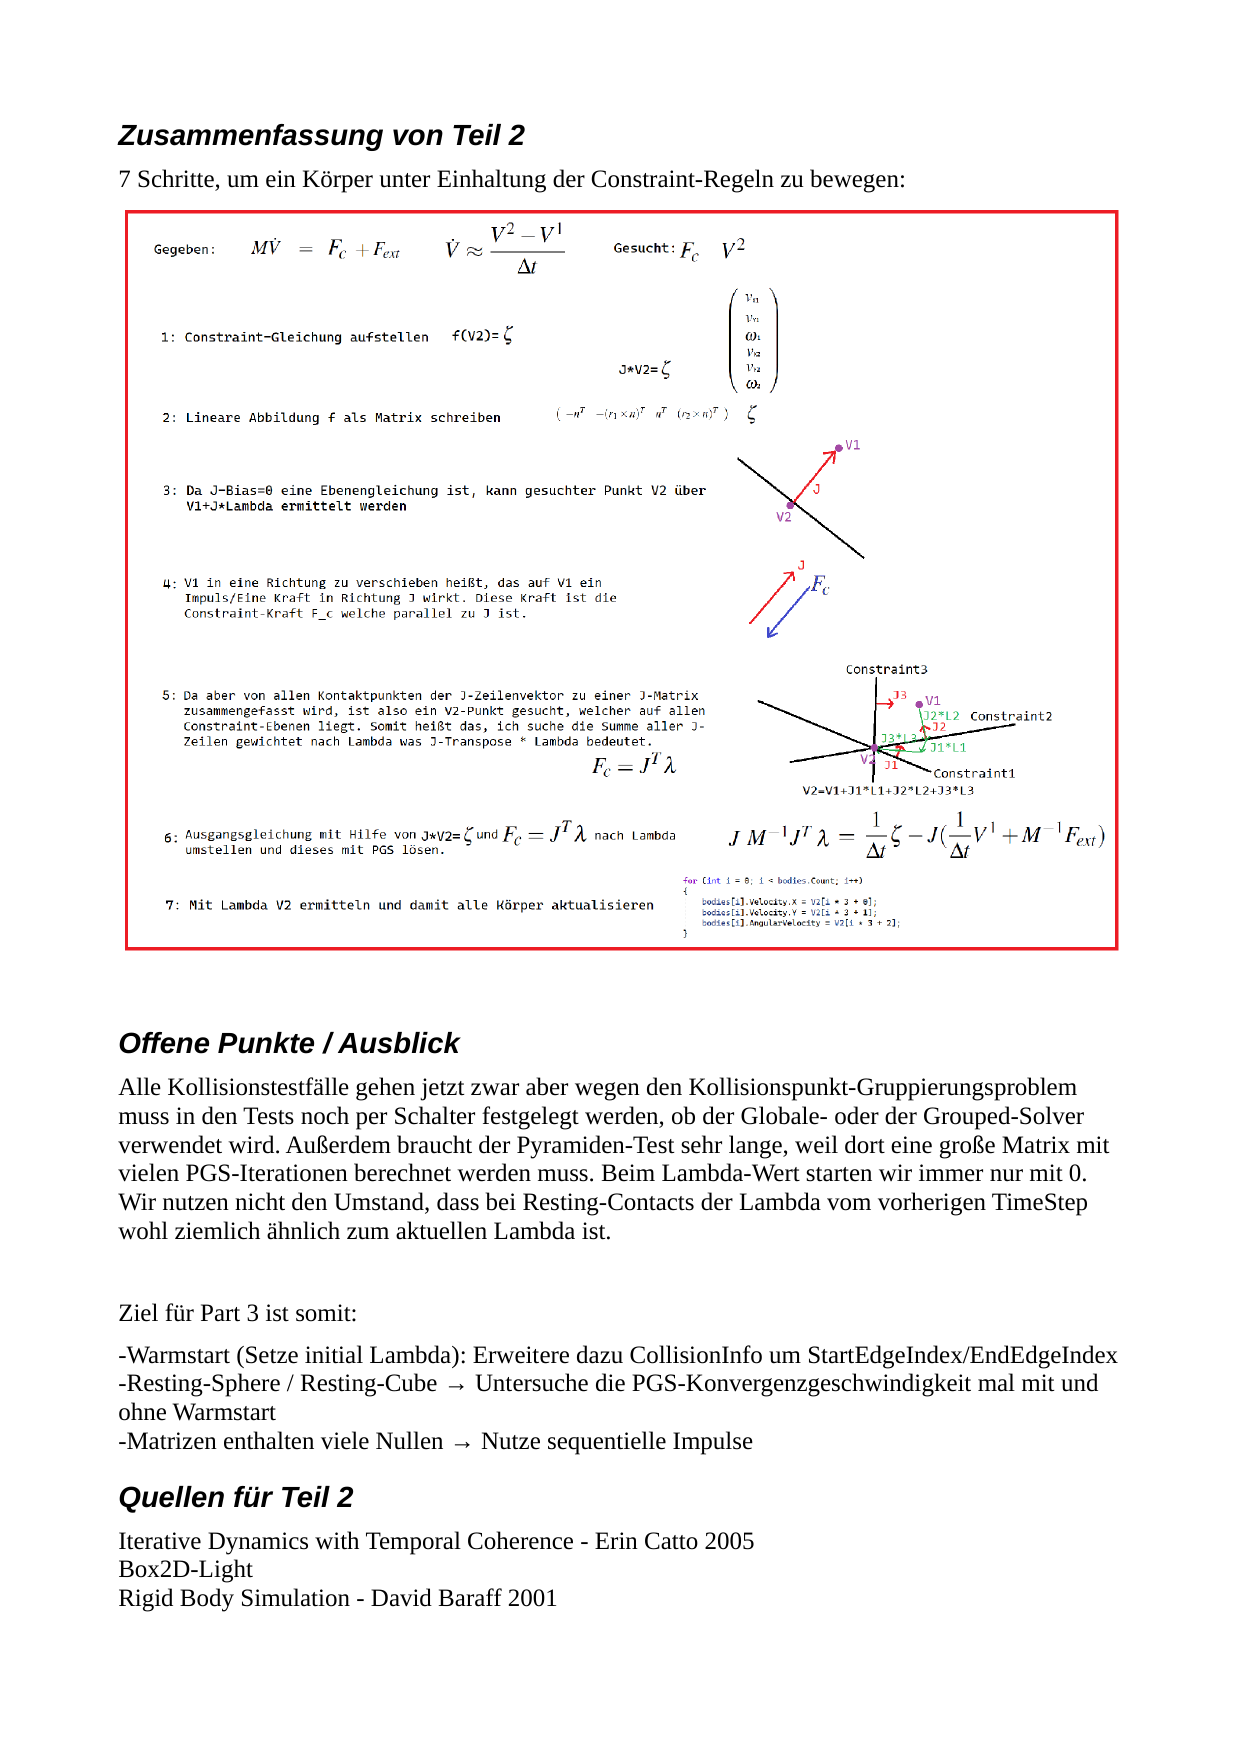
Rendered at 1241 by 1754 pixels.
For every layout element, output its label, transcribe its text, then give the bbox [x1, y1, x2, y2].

text -Resting-Sphere / Resting-Cube → Untersuche die PGS-Konvergenzgeschwindigkeit mal mit und ohne Warmstart [118, 1368, 1122, 1426]
picture [118, 205, 1123, 956]
text 7 Schritte, um ein Körper unter Einhaltung der Constraint-Regeln zu bewegen: [118, 164, 1122, 193]
text -Matrizen enthalten viele Nullen → Nutze sequentielle Impulse [118, 1426, 1122, 1455]
text Rigid Body Simulation - David Baraff 2001 [118, 1583, 1122, 1612]
subtitle Zusammenfassung von Teil 2 [118, 118, 1122, 152]
text Iterative Dynamics with Temporal Coherence - Erin Catto 2005 [118, 1526, 1122, 1554]
text -Warmstart (Setze initial Lambda): Erweitere dazu CollisionInfo um StartEdgeIndex/EndEdgeIndex [118, 1340, 1122, 1368]
subtitle Quellen für Teil 2 [118, 1480, 1122, 1513]
text Alle Kollisionstestfälle gehen jetzt zwar aber wegen den Kollisionspunkt-Gruppierungsproblem muss in den Tests noch per Schalter festgelegt werden, ob der Globale- oder der Grouped-Solver verwendet wird. Außerdem braucht der Pyramiden-Test sehr lange, weil dort eine große Matrix mit vielen PGS-Iterationen berechnet werden muss. Beim Lambda-Wert starten wir immer nur mit 0. Wir nutzen nicht den Umstand, dass bei Resting-Contacts der Lambda vom vorherigen TimeStep wohl ziemlich ähnlich zum aktuellen Lambda ist. [118, 1072, 1122, 1245]
text Box2D-Light [118, 1554, 1122, 1583]
subtitle Offene Punkte / Ausblick [118, 1026, 1122, 1060]
text Ziel für Part 3 ist somit: [118, 1298, 1122, 1327]
